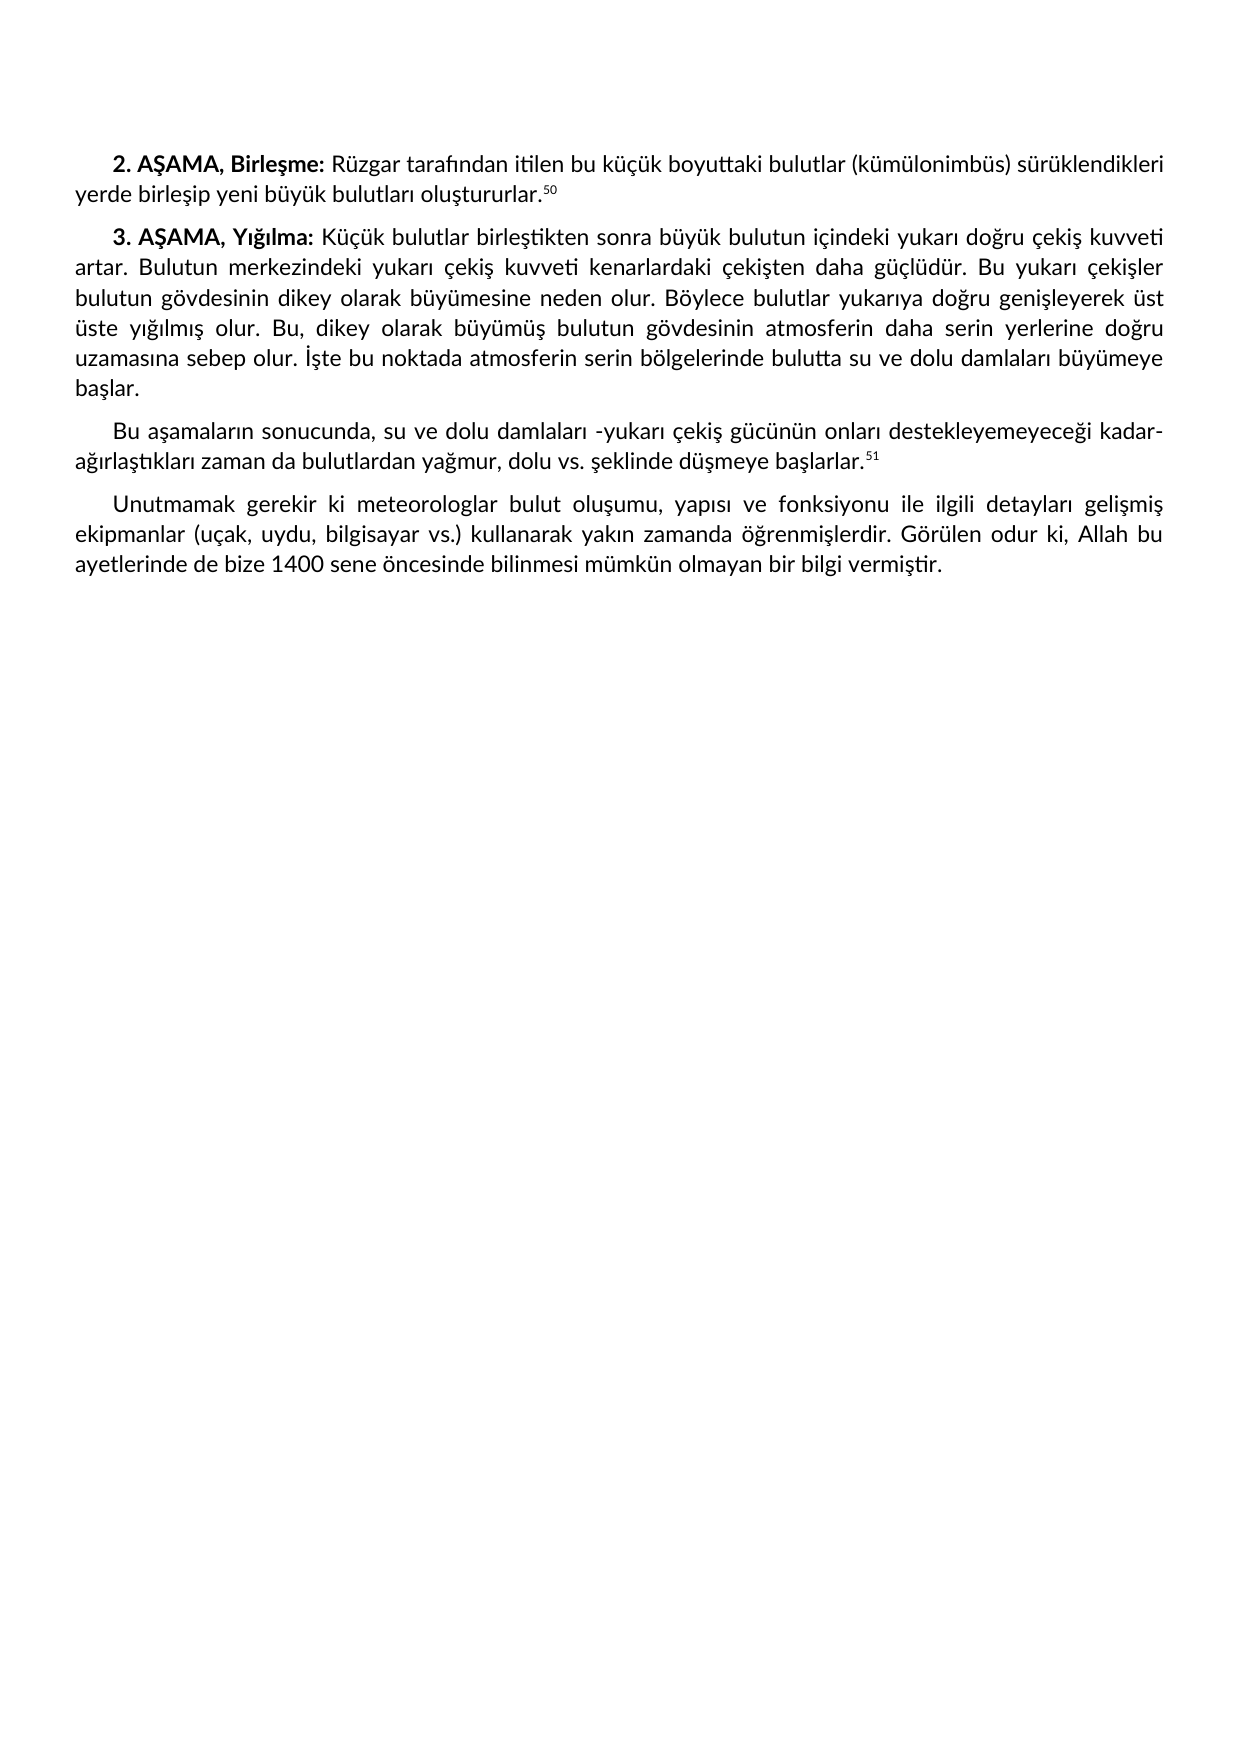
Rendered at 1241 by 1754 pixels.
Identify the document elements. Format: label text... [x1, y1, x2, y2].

text 3. AŞAMA, Yığılma: Küçük bulutlar birleştikten sonra büyük bulutun içindeki yukarı doğru çekiş kuvveti artar. Bulutun merkezindeki yukarı çekiş kuvveti kenarlardaki çekişten daha güçlüdür. Bu yukarı çekişler bulutun gövdesinin dikey olarak büyümesine neden olur. Böylece bulutlar yukarıya doğru genişleyerek üst üste yığılmış olur. Bu, dikey olarak büyümüş bulutun gövdesinin atmosferin daha serin yerlerine doğru uzamasına sebep olur. İşte bu noktada atmosferin serin bölgelerinde bulutta su ve dolu damlaları büyümeye başlar. [75, 223, 1165, 401]
text Unutmamak gerekir ki meteorologlar bulut oluşumu, yapısı ve fonksiyonu ile ilgili detayları gelişmiş ekipmanlar (uçak, uydu, bilgisayar vs.) kullanarak yakın zamanda öğrenmişlerdir. Görülen odur ki, Allah bu ayetlerinde de bize 1400 sene öncesinde bilinmesi mümkün olmayan bir bilgi vermiştir. [75, 489, 1165, 577]
text Bu aşamaların sonucunda, su ve dolu damlaları -yukarı çekiş gücünün onları destekleyemeyeceği kadar- ağırlaştıkları zaman da bulutlardan yağmur, dolu vs. şeklinde düşmeye başlarlar.51 [75, 417, 1165, 474]
text 2. AŞAMA, Birleşme: Rüzgar tarafından itilen bu küçük boyuttaki bulutlar (kümülonimbüs) sürüklendikleri yerde birleşip yeni büyük bulutları oluştururlar.50 [75, 150, 1165, 208]
